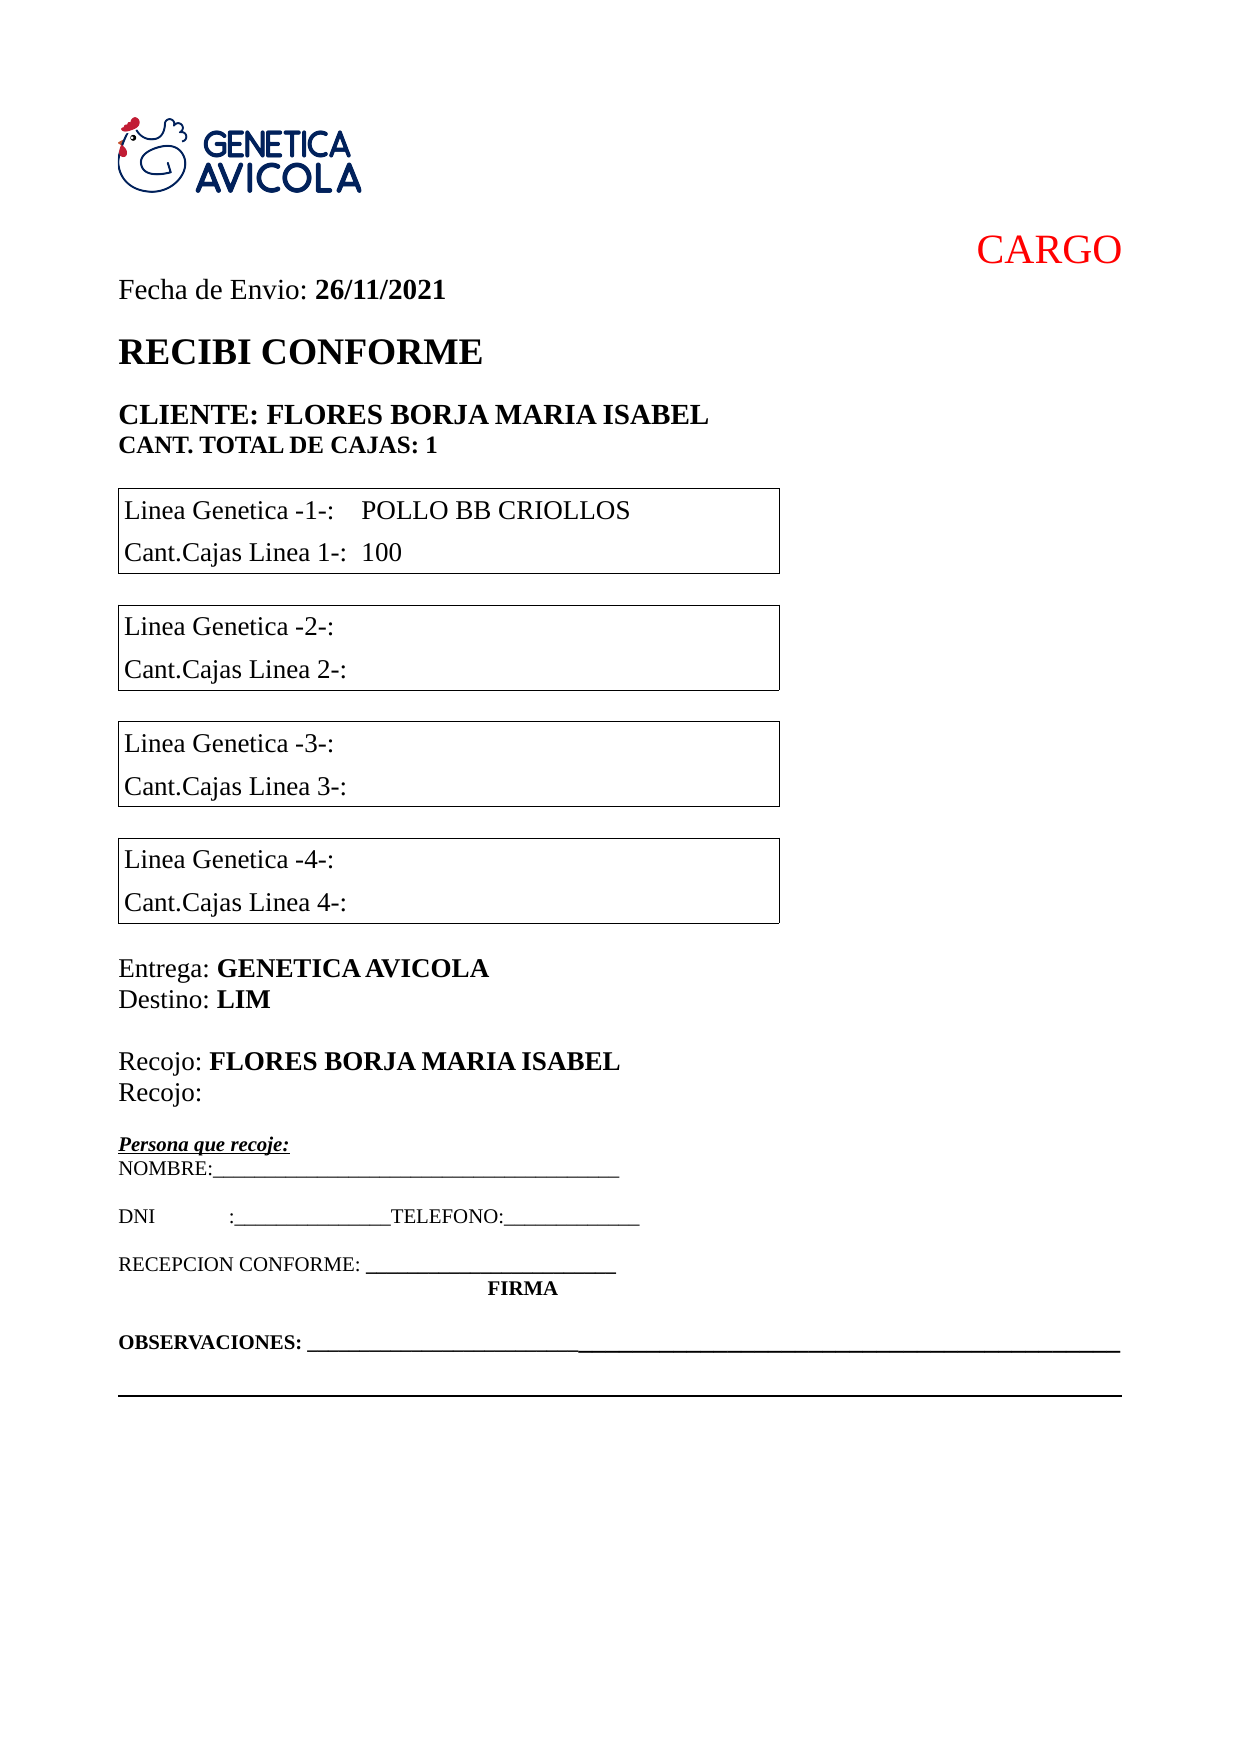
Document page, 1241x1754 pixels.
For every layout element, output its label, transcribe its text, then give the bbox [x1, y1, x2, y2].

text RECIBI CONFORME [118, 330, 1122, 373]
table_cell Cant.Cajas Linea 2-: [119, 647, 356, 690]
table_cell [118, 807, 356, 838]
table_cell Linea Genetica -3-: [119, 722, 356, 764]
table_cell Cant.Cajas Linea 3-: [119, 764, 356, 806]
text CARGO [118, 224, 1122, 272]
table_cell [118, 691, 356, 721]
table_cell [356, 606, 779, 647]
table_header POLLO BB CRIOLLOS [356, 489, 779, 531]
picture [117, 117, 362, 193]
table_cell 100 [356, 531, 779, 573]
text Fecha de Envio: 26/11/2021 [118, 272, 1122, 306]
table_cell Cant.Cajas Linea 1-: [119, 531, 356, 573]
text Persona que recoje: [118, 1132, 1122, 1156]
text Destino: LIM [118, 983, 1122, 1014]
table_cell Linea Genetica -2-: [119, 606, 356, 647]
table_cell [356, 764, 779, 806]
table_cell Cant.Cajas Linea 4-: [119, 880, 356, 923]
text Recojo: [118, 1076, 1122, 1108]
text CLIENTE: FLORES BORJA MARIA ISABEL [118, 397, 1122, 431]
text Recojo: FLORES BORJA MARIA ISABEL [118, 1045, 1122, 1076]
table_cell Linea Genetica -4-: [119, 839, 356, 880]
text RECEPCION CONFORME: ________________________ [118, 1252, 1122, 1276]
table_cell [356, 880, 779, 923]
table_cell [356, 807, 779, 838]
text DNI :_______________TELEFONO:_____________ [118, 1204, 1122, 1228]
table_cell [356, 691, 779, 721]
text NOMBRE:_______________________________________ [118, 1156, 1122, 1180]
text Entrega: GENETICA AVICOLA [118, 952, 1122, 983]
table_cell [356, 839, 779, 880]
table_header Linea Genetica -1-: [119, 489, 356, 531]
table_cell [118, 574, 356, 604]
text CANT. TOTAL DE CAJAS: 1 [118, 431, 1122, 459]
table_cell [356, 722, 779, 764]
text OBSERVACIONES: __________________________________________________________________ [118, 1324, 1122, 1355]
text FIRMA [118, 1276, 1122, 1300]
table_cell [356, 647, 779, 690]
table_cell [356, 574, 779, 604]
